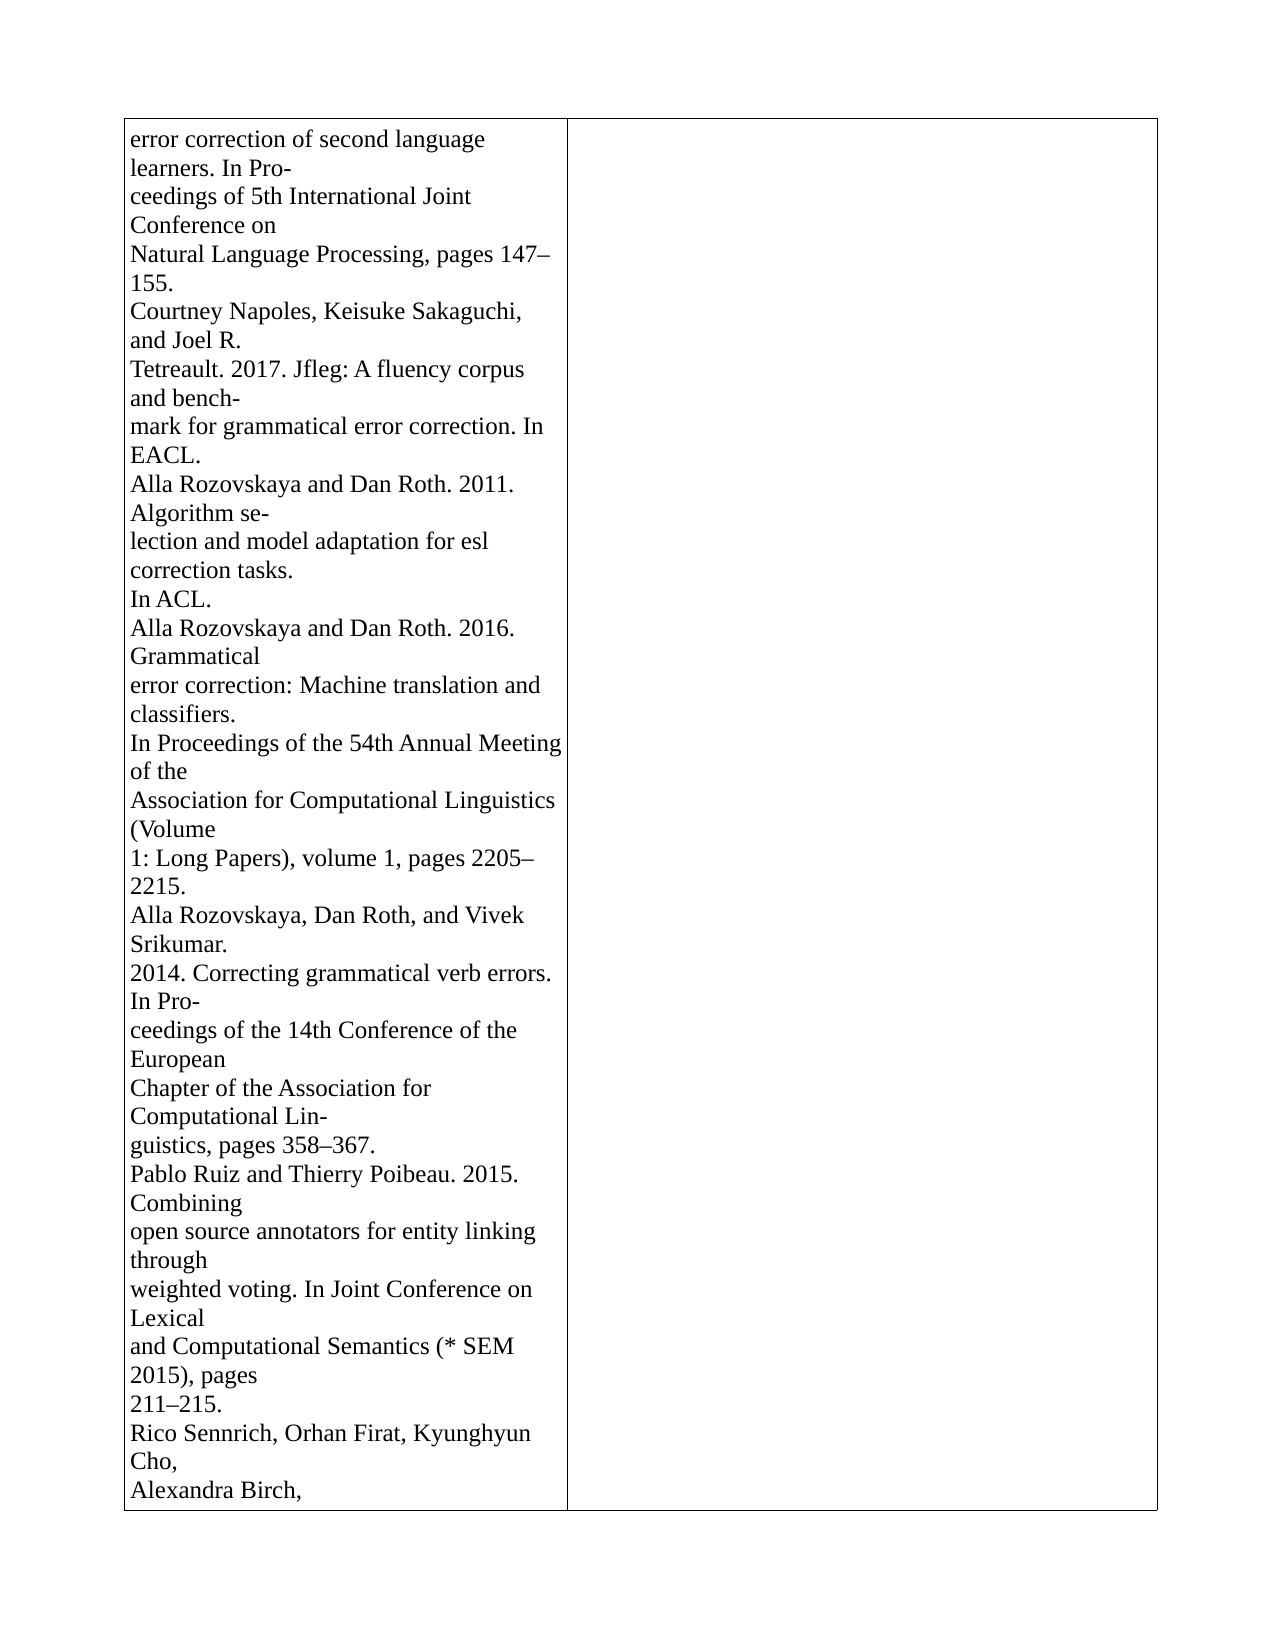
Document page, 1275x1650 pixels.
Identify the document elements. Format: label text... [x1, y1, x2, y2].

table_cell error correction of second language learners. In Pro- ceedings of 5th International Joint Conference on Natural Language Processing, pages 147–155. Courtney Napoles, Keisuke Sakaguchi, and Joel R. Tetreault. 2017. Jfleg: A fluency corpus and bench- mark for grammatical error correction. In EACL. Alla Rozovskaya and Dan Roth. 2011. Algorithm se- lection and model adaptation for esl correction tasks. In ACL. Alla Rozovskaya and Dan Roth. 2016. Grammatical error correction: Machine translation and classifiers. In Proceedings of the 54th Annual Meeting of the Association for Computational Linguistics (Volume 1: Long Papers), volume 1, pages 2205–2215. Alla Rozovskaya, Dan Roth, and Vivek Srikumar. 2014. Correcting grammatical verb errors. In Pro- ceedings of the 14th Conference of the European Chapter of the Association for Computational Lin- guistics, pages 358–367. Pablo Ruiz and Thierry Poibeau. 2015. Combining open source annotators for entity linking through weighted voting. In Joint Conference on Lexical and Computational Semantics (* SEM 2015), pages 211–215. Rico Sennrich, Orhan Firat, Kyunghyun Cho, Alexandra Birch, [125, 119, 567, 1510]
table_cell [568, 119, 1157, 1510]
